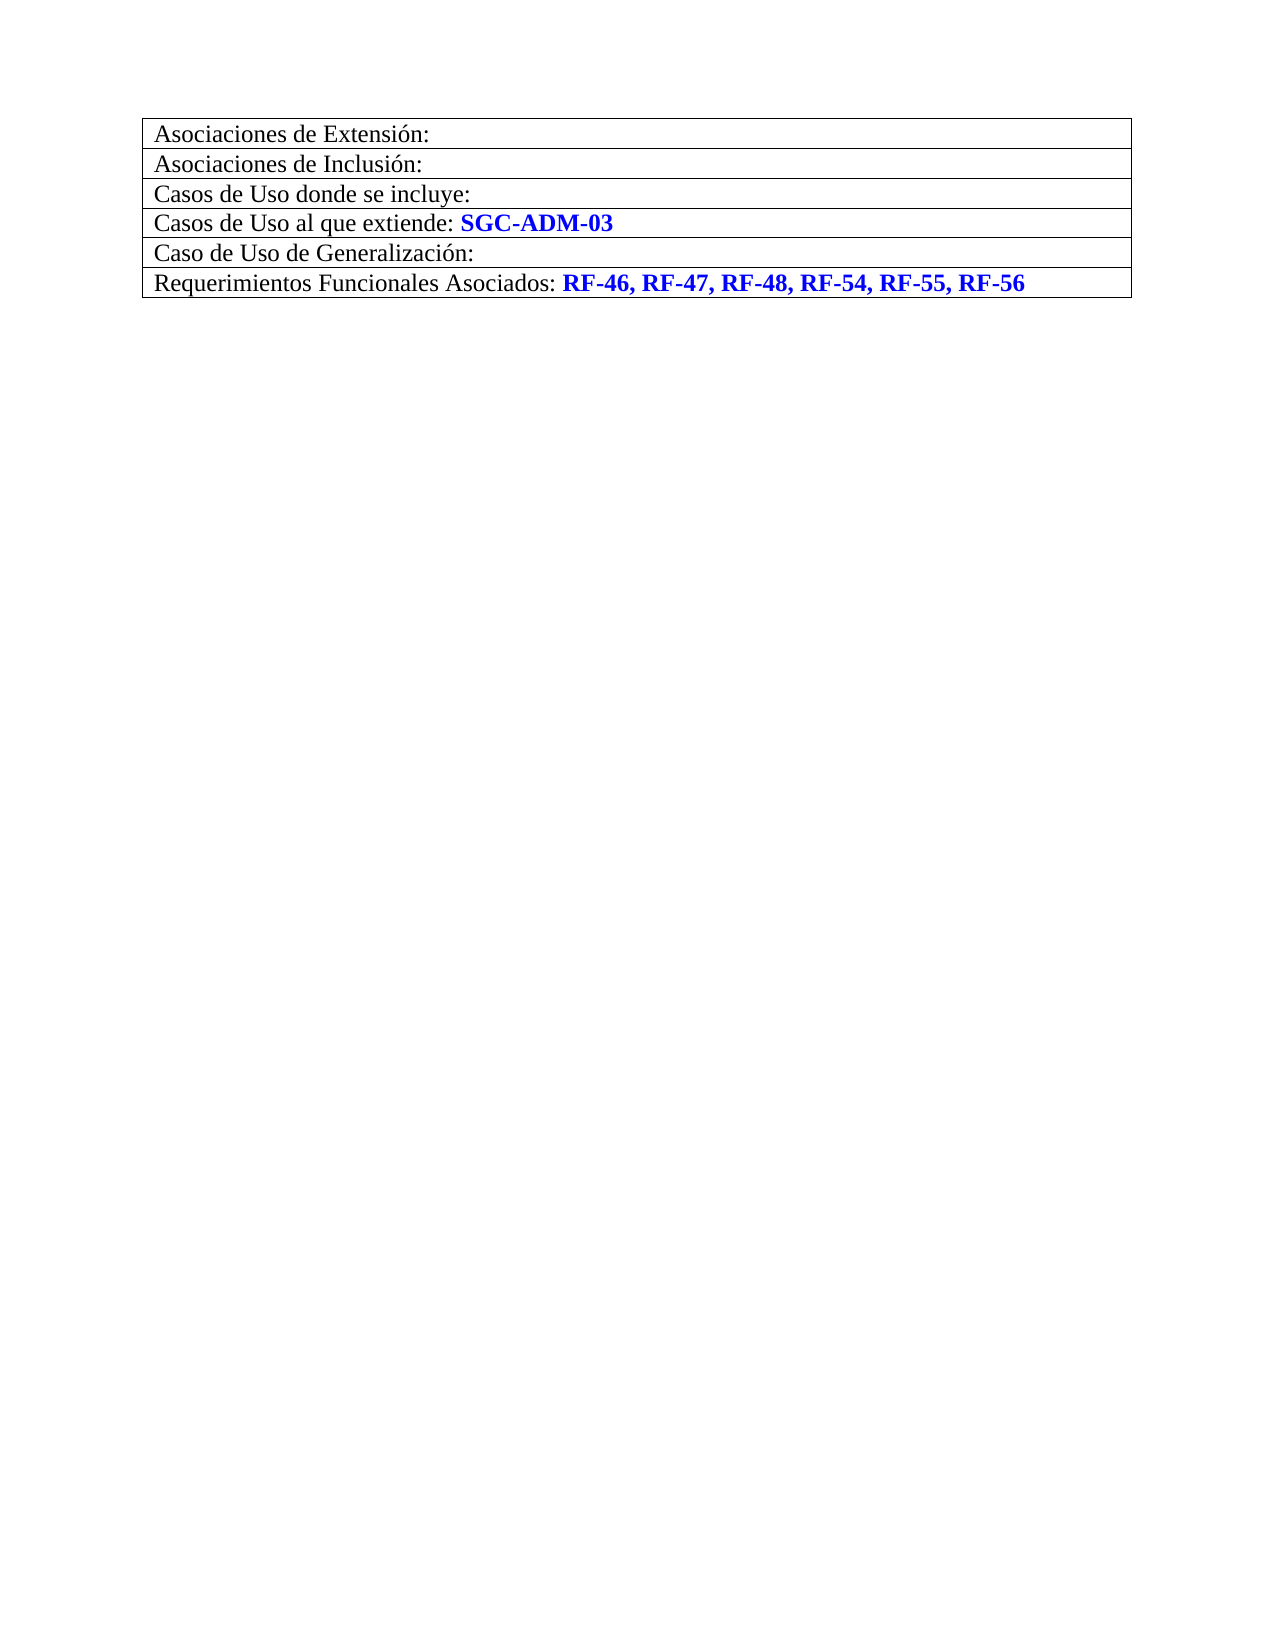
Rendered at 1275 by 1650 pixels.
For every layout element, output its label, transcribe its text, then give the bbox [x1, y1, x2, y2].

table_cell Caso de Uso de Generalización: [143, 238, 1131, 267]
table_header Asociaciones de Extensión: [143, 119, 1131, 148]
table_cell Casos de Uso al que extiende: SGC-ADM-03 [143, 209, 1131, 237]
table_cell Asociaciones de Inclusión: [143, 149, 1131, 178]
table_cell Casos de Uso donde se incluye: [143, 179, 1131, 207]
table_cell Requerimientos Funcionales Asociados: RF-46, RF-47, RF-48, RF-54, RF-55, RF-56 [143, 268, 1131, 297]
